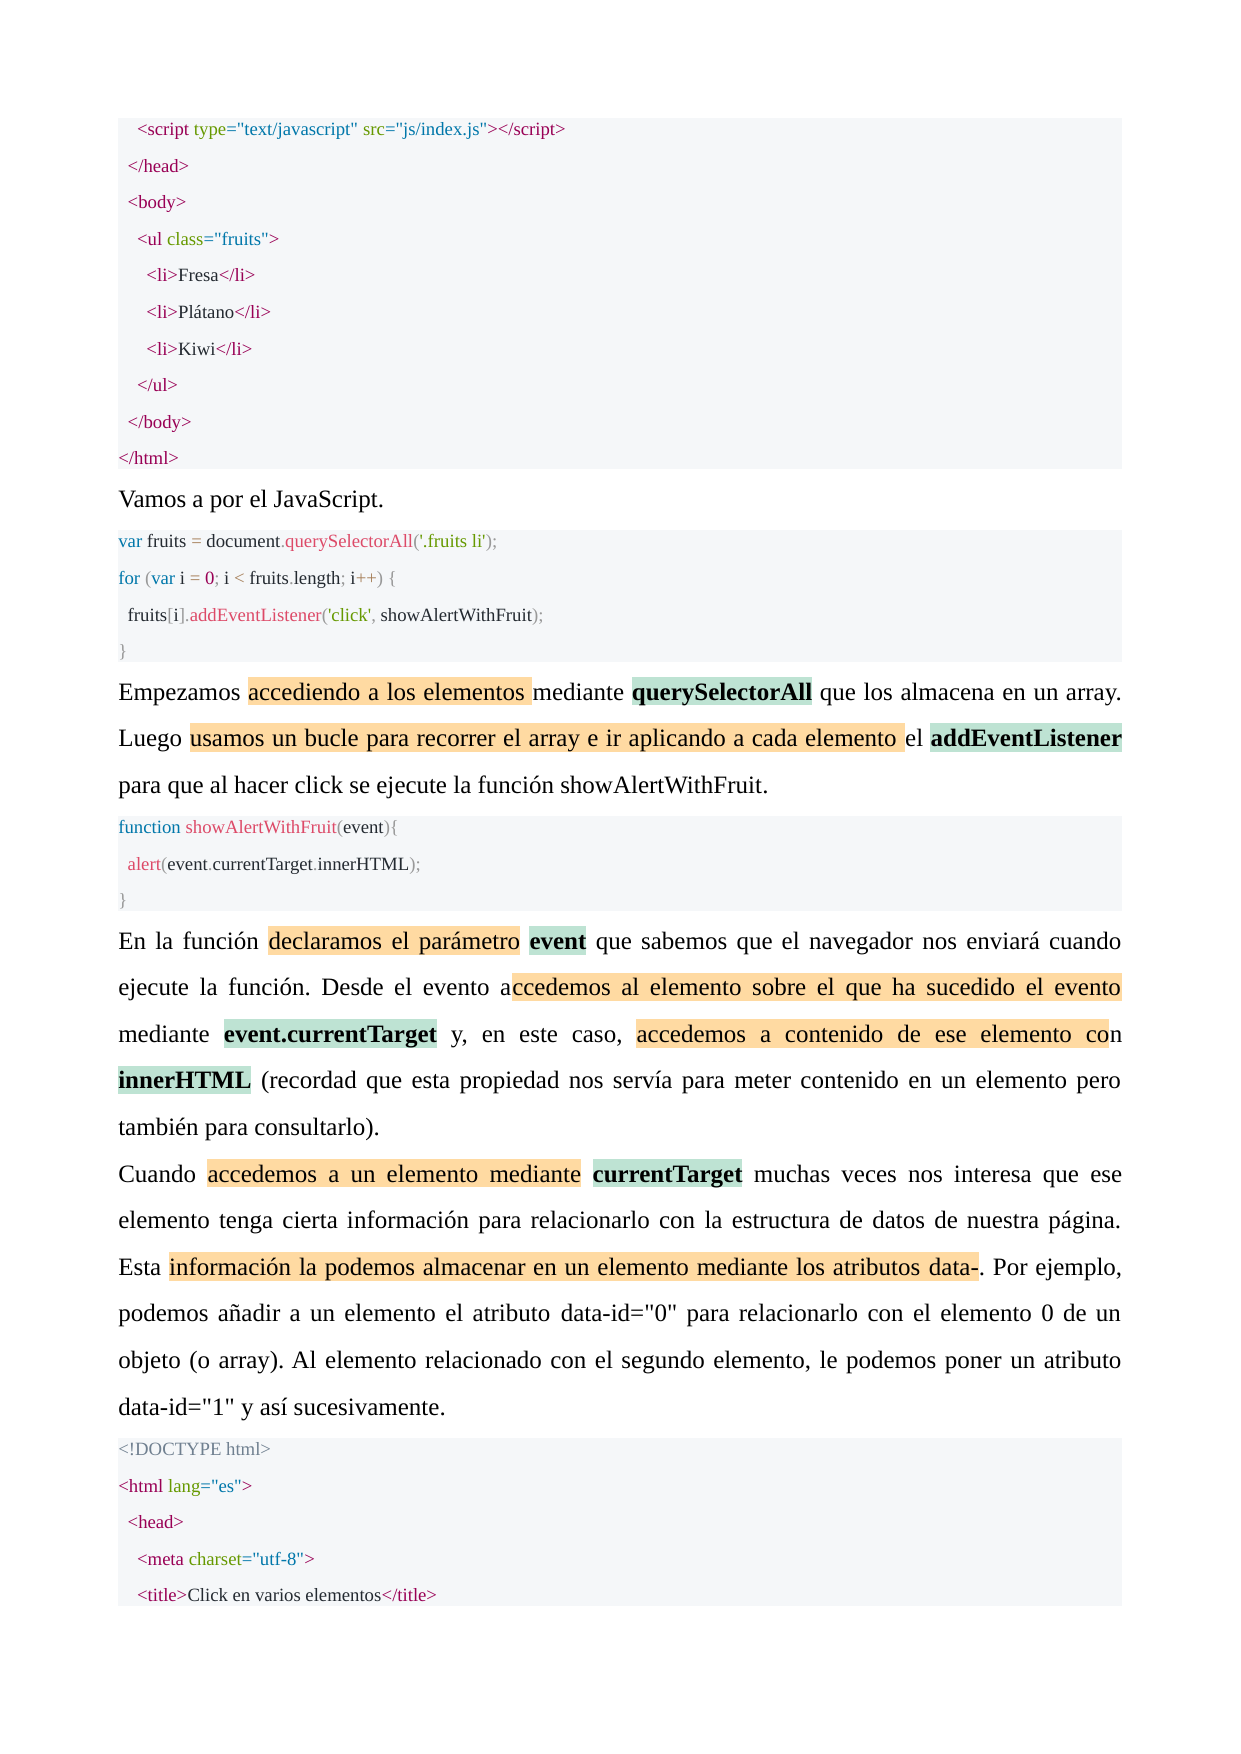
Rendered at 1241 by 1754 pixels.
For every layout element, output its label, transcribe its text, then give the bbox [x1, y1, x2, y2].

text for (var i = 0; i < fruits.length; i++) { [118, 567, 1122, 588]
text function showAlertWithFruit(event){ [118, 816, 1122, 838]
text Cuando accedemos a un elemento mediante currentTarget muchas veces nos interesa que ese elemento tenga cierta información para relacionarlo con la estructura de datos de nuestra página. Esta información la podemos almacenar en un elemento mediante los atributos data-. Por ejemplo, podemos añadir a un elemento el atributo data-id="0" para relacionarlo con el elemento 0 de un objeto (o array). Al elemento relacionado con el segundo elemento, le podemos poner un atributo data-id="1" y así sucesivamente. [118, 1159, 1122, 1420]
text </head> [118, 155, 1122, 176]
text var fruits = document.querySelectorAll('.fruits li'); [118, 530, 1122, 552]
text </body> [118, 411, 1122, 432]
text } [118, 889, 1122, 911]
picture [133, 575, 139, 584]
picture [133, 824, 139, 833]
text } [118, 640, 1122, 662]
text <!DOCTYPE html> [118, 1438, 1122, 1460]
picture [335, 126, 342, 137]
text <ul class="fruits"> [118, 228, 1122, 249]
text ​En la función declaramos el parámetro event que sabemos que el navegador nos enviará cuando ejecute la función. Desde el evento accedemos al elemento sobre el que ha sucedido el evento mediante event.currentTarget y, en este caso, accedemos a contenido de ese elemento con innerHTML (recordad que esta propiedad nos servía para meter contenido en un elemento pero también para consultarlo). [118, 926, 1122, 1141]
picture [168, 575, 174, 584]
text <li>Fresa</li> [118, 264, 1122, 286]
text <li>Kiwi</li> [118, 337, 1122, 359]
text <script type="text/javascript" src="js/index.js"></script> [118, 118, 1122, 140]
text </html> [118, 447, 1122, 469]
text alert(event.currentTarget.innerHTML); [118, 853, 1122, 874]
picture [415, 123, 420, 135]
text <meta charset="utf-8"> [118, 1548, 1122, 1569]
text <head> [118, 1511, 1122, 1533]
text Vamos a por el JavaScript. [118, 484, 1122, 512]
picture [119, 574, 124, 582]
text <html lang="es"> [118, 1475, 1122, 1496]
picture [425, 126, 431, 135]
picture [271, 123, 277, 135]
text <li>Plátano</li> [118, 301, 1122, 322]
text Empezamos accediendo a los elementos mediante querySelectorAll que los almacena en un array. Luego usamos un bucle para recorrer el array e ir aplicando a cada elemento el addEventListener para que al hacer click se ejecute la función showAlertWithFruit. [118, 677, 1122, 798]
text <body> [118, 191, 1122, 213]
picture [226, 236, 233, 245]
text fruits[i].addEventListener('click', showAlertWithFruit); [118, 603, 1122, 625]
text <title>Click en varios elementos</title> [118, 1584, 1122, 1606]
text </ul> [118, 374, 1122, 396]
picture [119, 823, 125, 831]
